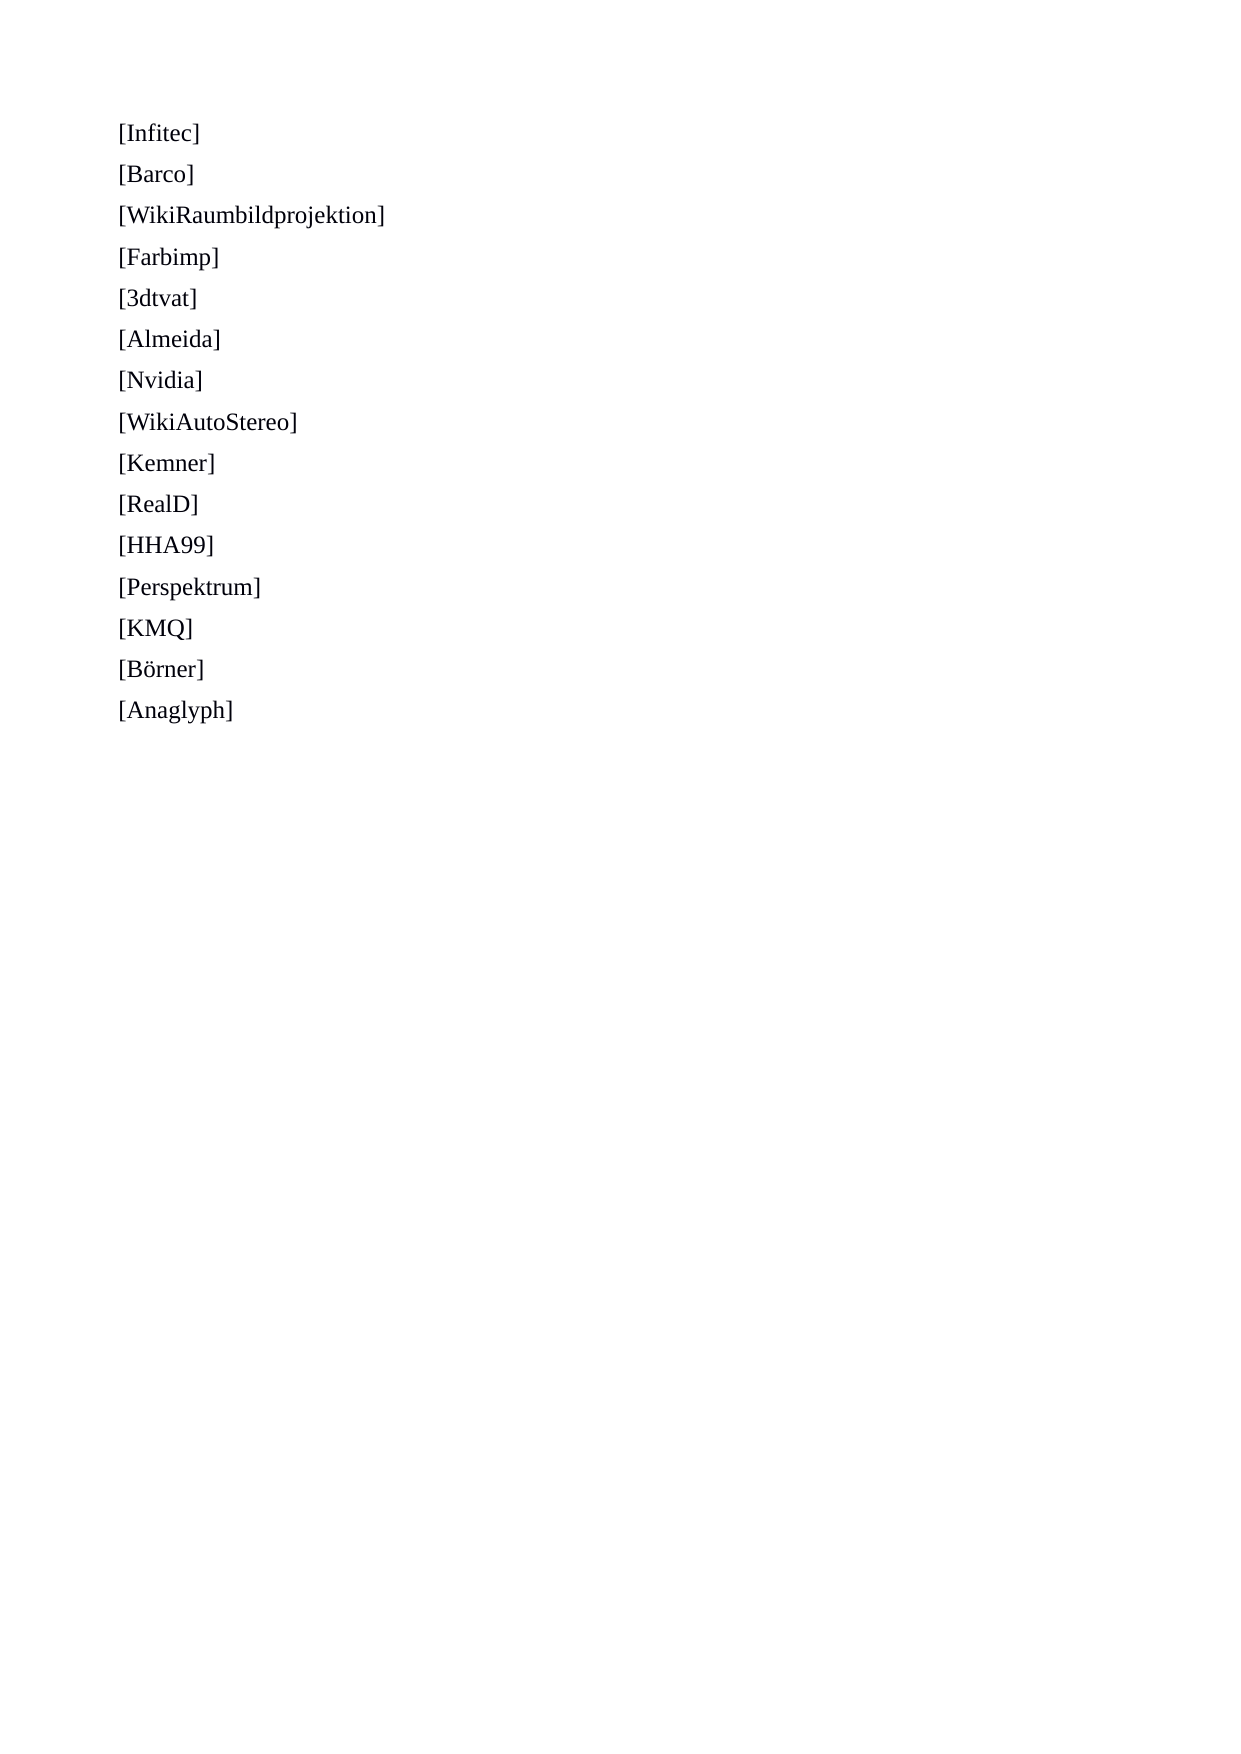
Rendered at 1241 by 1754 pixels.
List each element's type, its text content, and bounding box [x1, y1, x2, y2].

text [Barco] [118, 159, 1122, 188]
text [Farbimp] [118, 242, 1122, 271]
text [WikiAutoStereo] [118, 407, 1122, 436]
text [Kemner] [118, 448, 1122, 477]
text [KMQ] [118, 613, 1122, 642]
text [Börner] [118, 654, 1122, 683]
text [Almeida] [118, 324, 1122, 353]
text [HHA99] [118, 531, 1122, 559]
text [Infitec] [118, 118, 1122, 147]
text [WikiRaumbildprojektion] [118, 201, 1122, 229]
text [3dtvat] [118, 283, 1122, 312]
text [Nvidia] [118, 366, 1122, 394]
text [Anaglyph] [118, 696, 1122, 724]
text [Perspektrum] [118, 572, 1122, 601]
text [RealD] [118, 489, 1122, 518]
